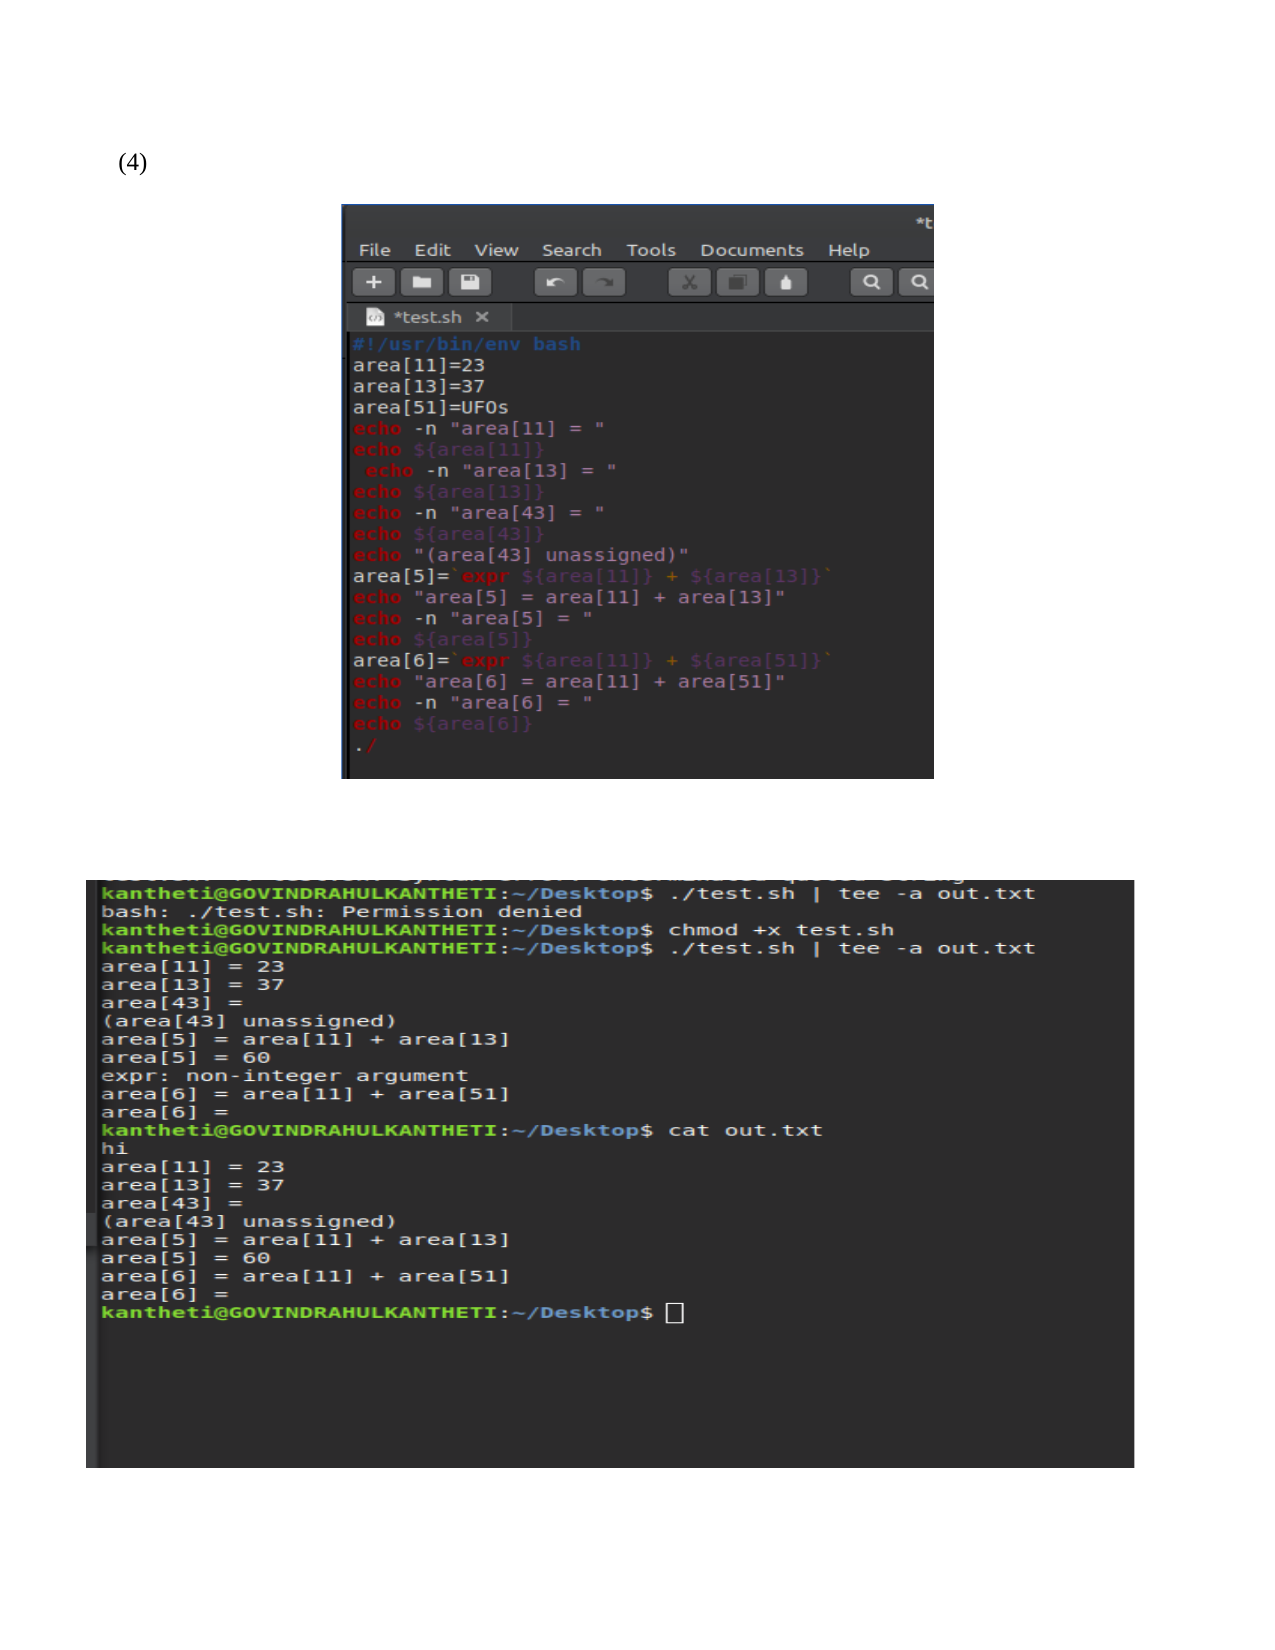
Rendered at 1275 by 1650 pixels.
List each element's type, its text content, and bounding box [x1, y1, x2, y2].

text (4) [118, 147, 1157, 176]
picture [654, 880, 1135, 1468]
